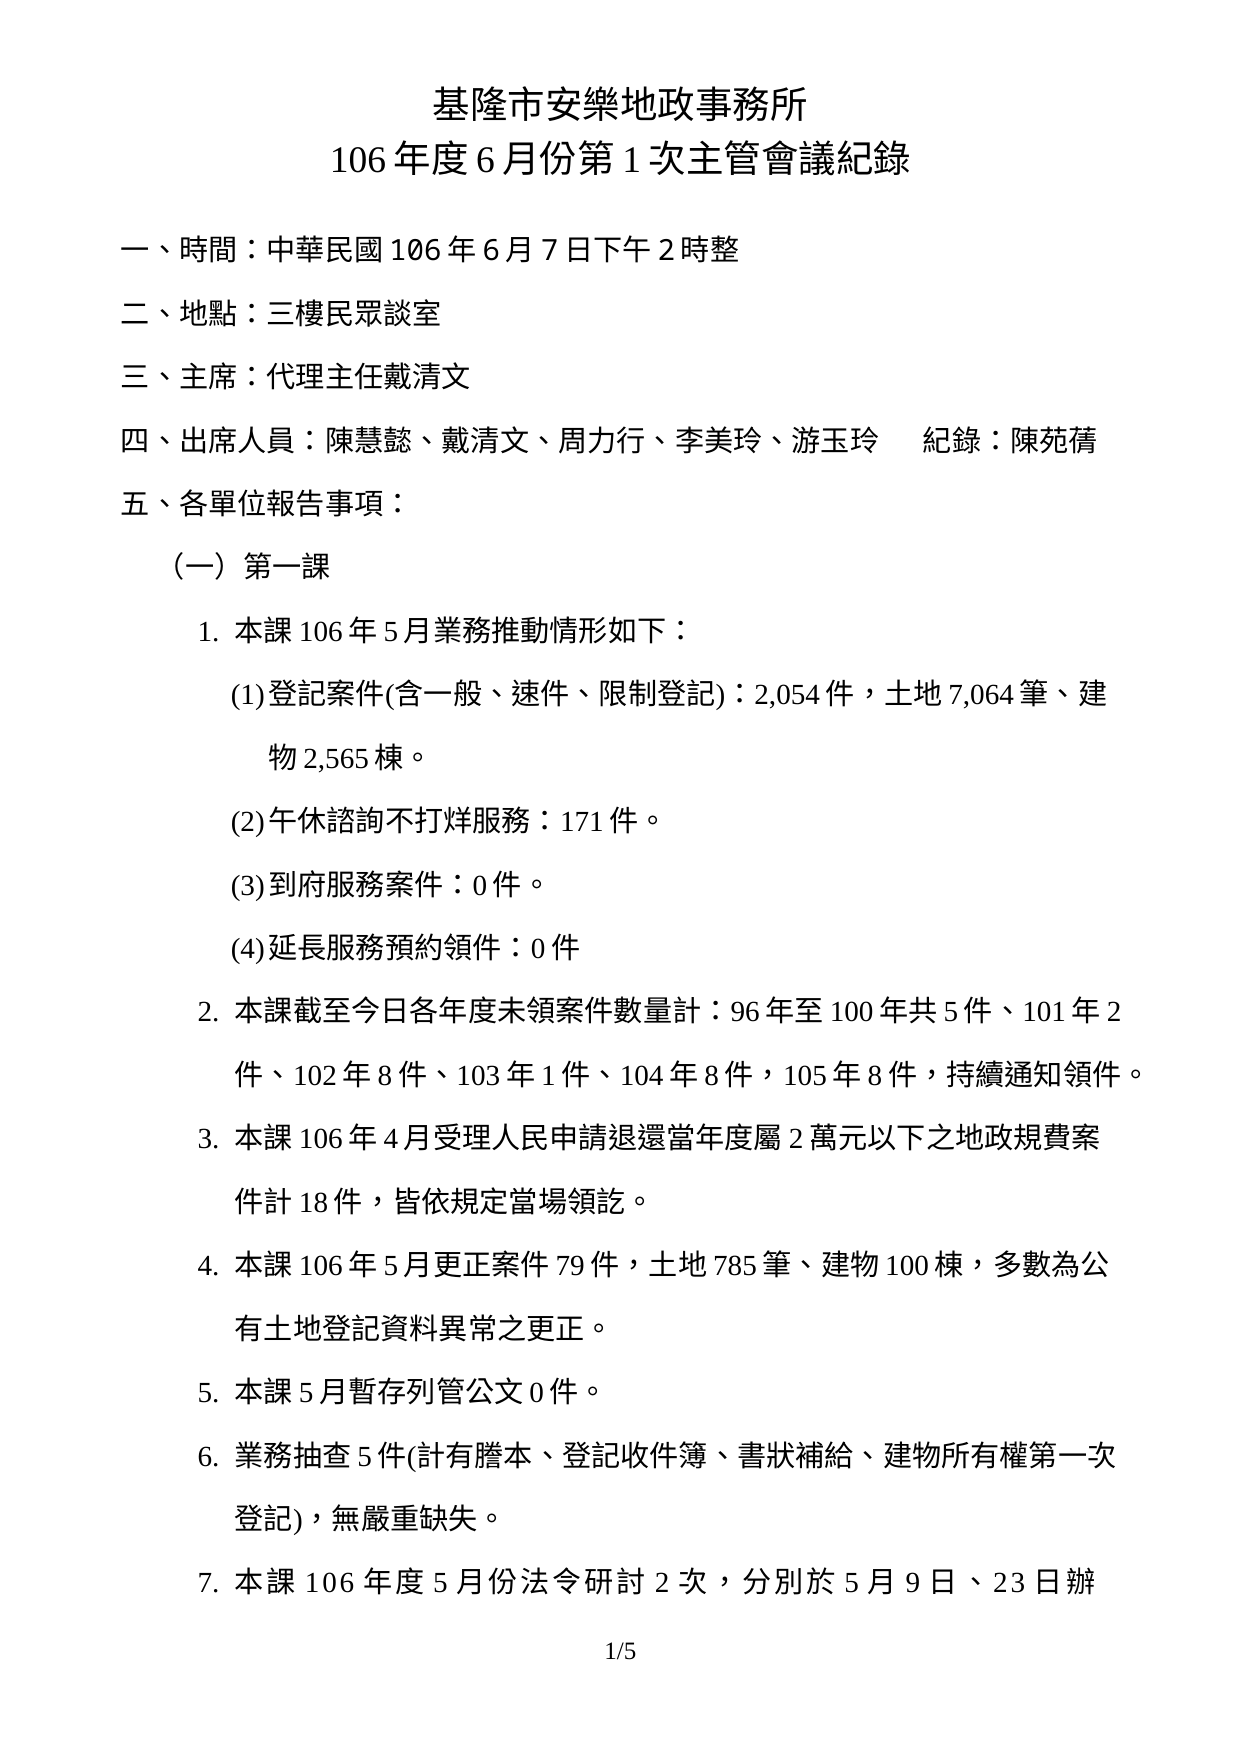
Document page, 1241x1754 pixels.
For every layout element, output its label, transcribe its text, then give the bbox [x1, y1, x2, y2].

list 時間：中華民國106年6月7日下午2時整 [119, 227, 1122, 269]
list 本課106年5月更正案件79件，土地785筆、建物100棟，多數為公有土地登記資料異常之更正。 [197, 1242, 1122, 1347]
list 本課截至今日各年度未領案件數量計：96年至100年共5件、101年2件、102年8件、103年1件、104年8件，105年8件，持續通知領件。 [197, 988, 1122, 1094]
list 各單位報告事項： [119, 481, 1122, 523]
list 延長服務預約領件：0件 [231, 924, 1122, 967]
list 登記案件(含一般、速件、限制登記)：2,054件，土地7,064筆、建物2,565棟。 [231, 671, 1122, 777]
list 午休諮詢不打烊服務：171件。 [231, 798, 1122, 840]
list 第一課 [156, 544, 1122, 586]
text 基隆市安樂地政事務所 [118, 75, 1122, 129]
list 主席：代理主任戴清文 [119, 354, 1122, 396]
text 106年度6月份第1次主管會議紀錄 [118, 129, 1122, 183]
list 本課106年4月受理人民申請退還當年度屬2萬元以下之地政規費案件計18件，皆依規定當場領訖。 [197, 1115, 1122, 1221]
list 到府服務案件：0件。 [231, 861, 1122, 903]
list 出席人員：陳慧懿、戴清文、周力行、李美玲、游玉玲 紀錄：陳苑蒨 [119, 417, 1122, 459]
list 本課106年度5月份法令研討2次，分別於5月9日、23日辦理。 [197, 1559, 1122, 1601]
list 地點：三樓民眾談室 [119, 290, 1122, 332]
list 業務抽查5件(計有謄本、登記收件簿、書狀補給、建物所有權第一次登記)，無嚴重缺失。 [197, 1432, 1122, 1538]
list 本課5月暫存列管公文0件。 [197, 1369, 1122, 1411]
list 本課106年5月業務推動情形如下： [197, 607, 1122, 650]
